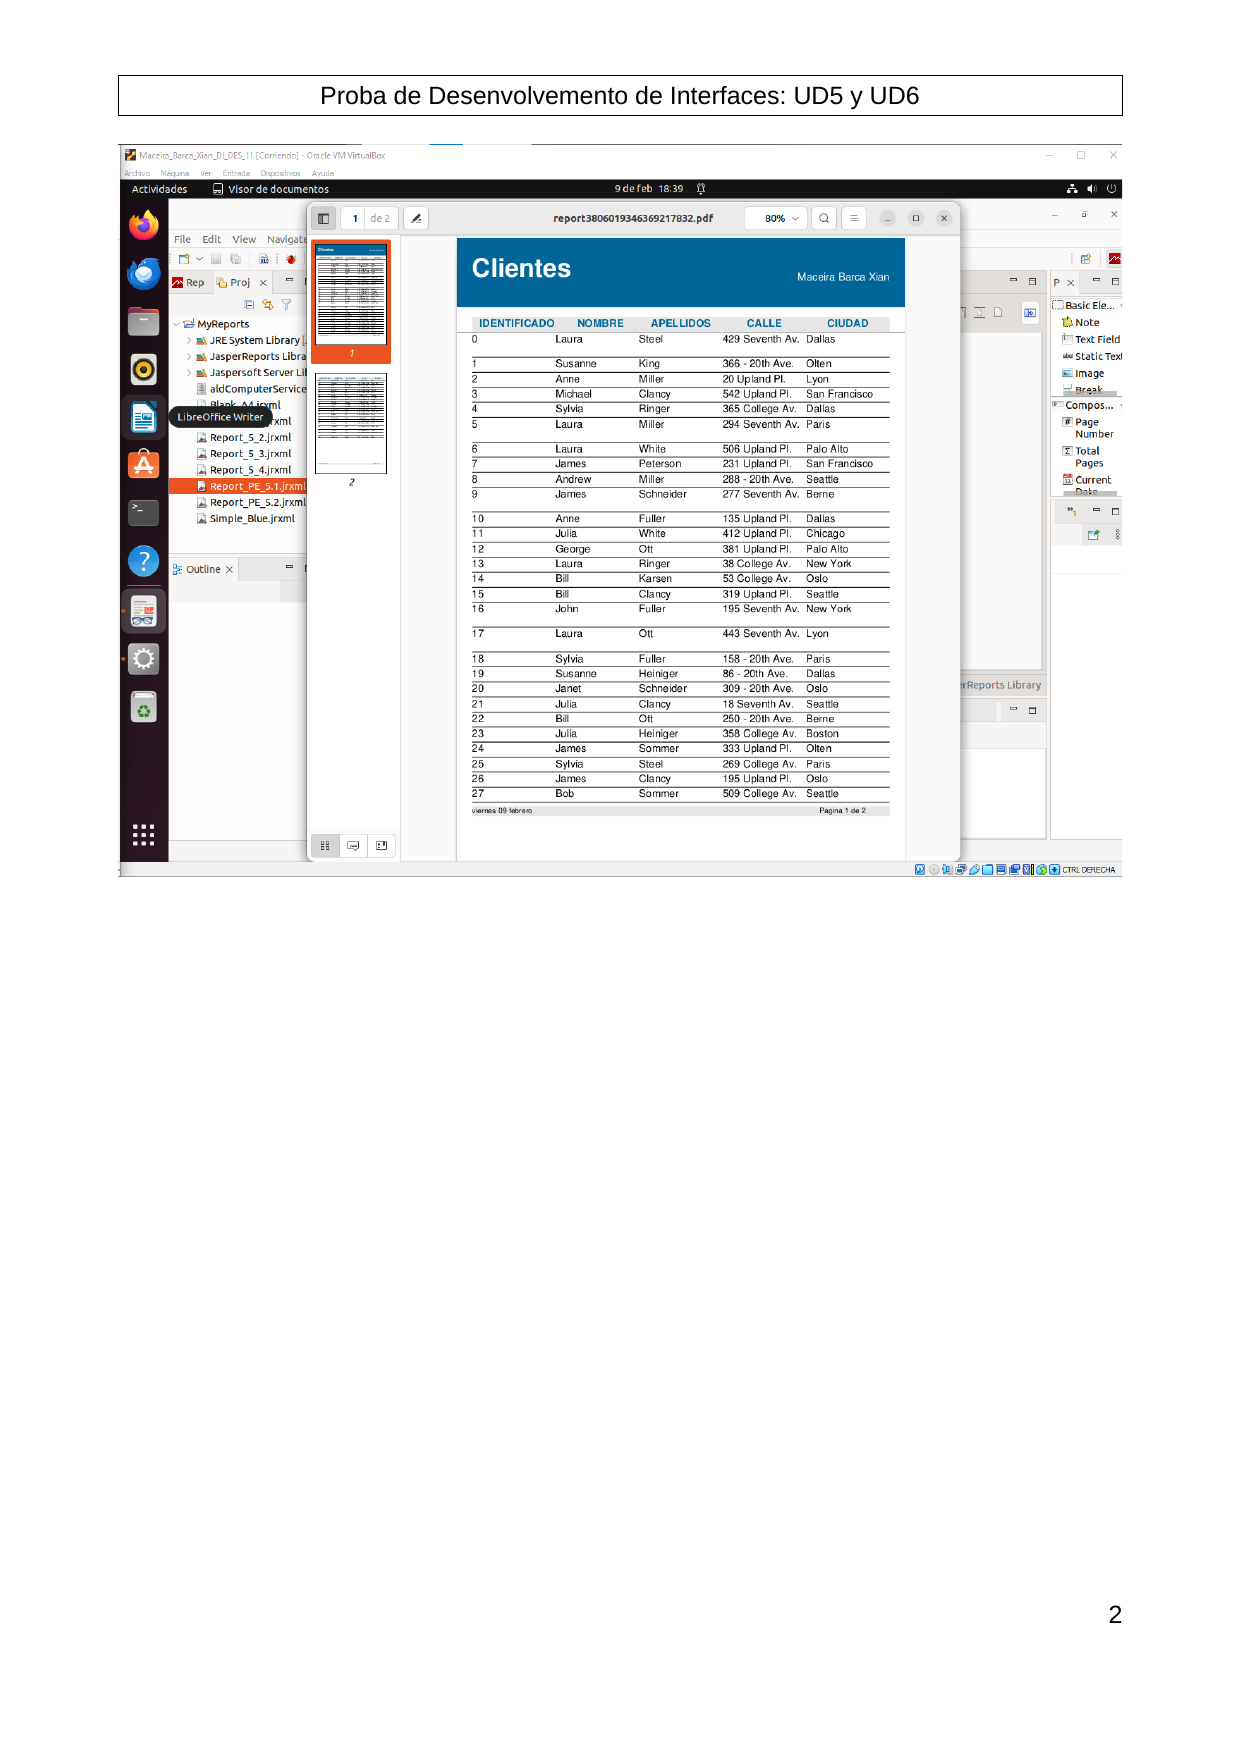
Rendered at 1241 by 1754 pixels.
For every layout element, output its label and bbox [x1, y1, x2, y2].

picture [118, 144, 1123, 877]
